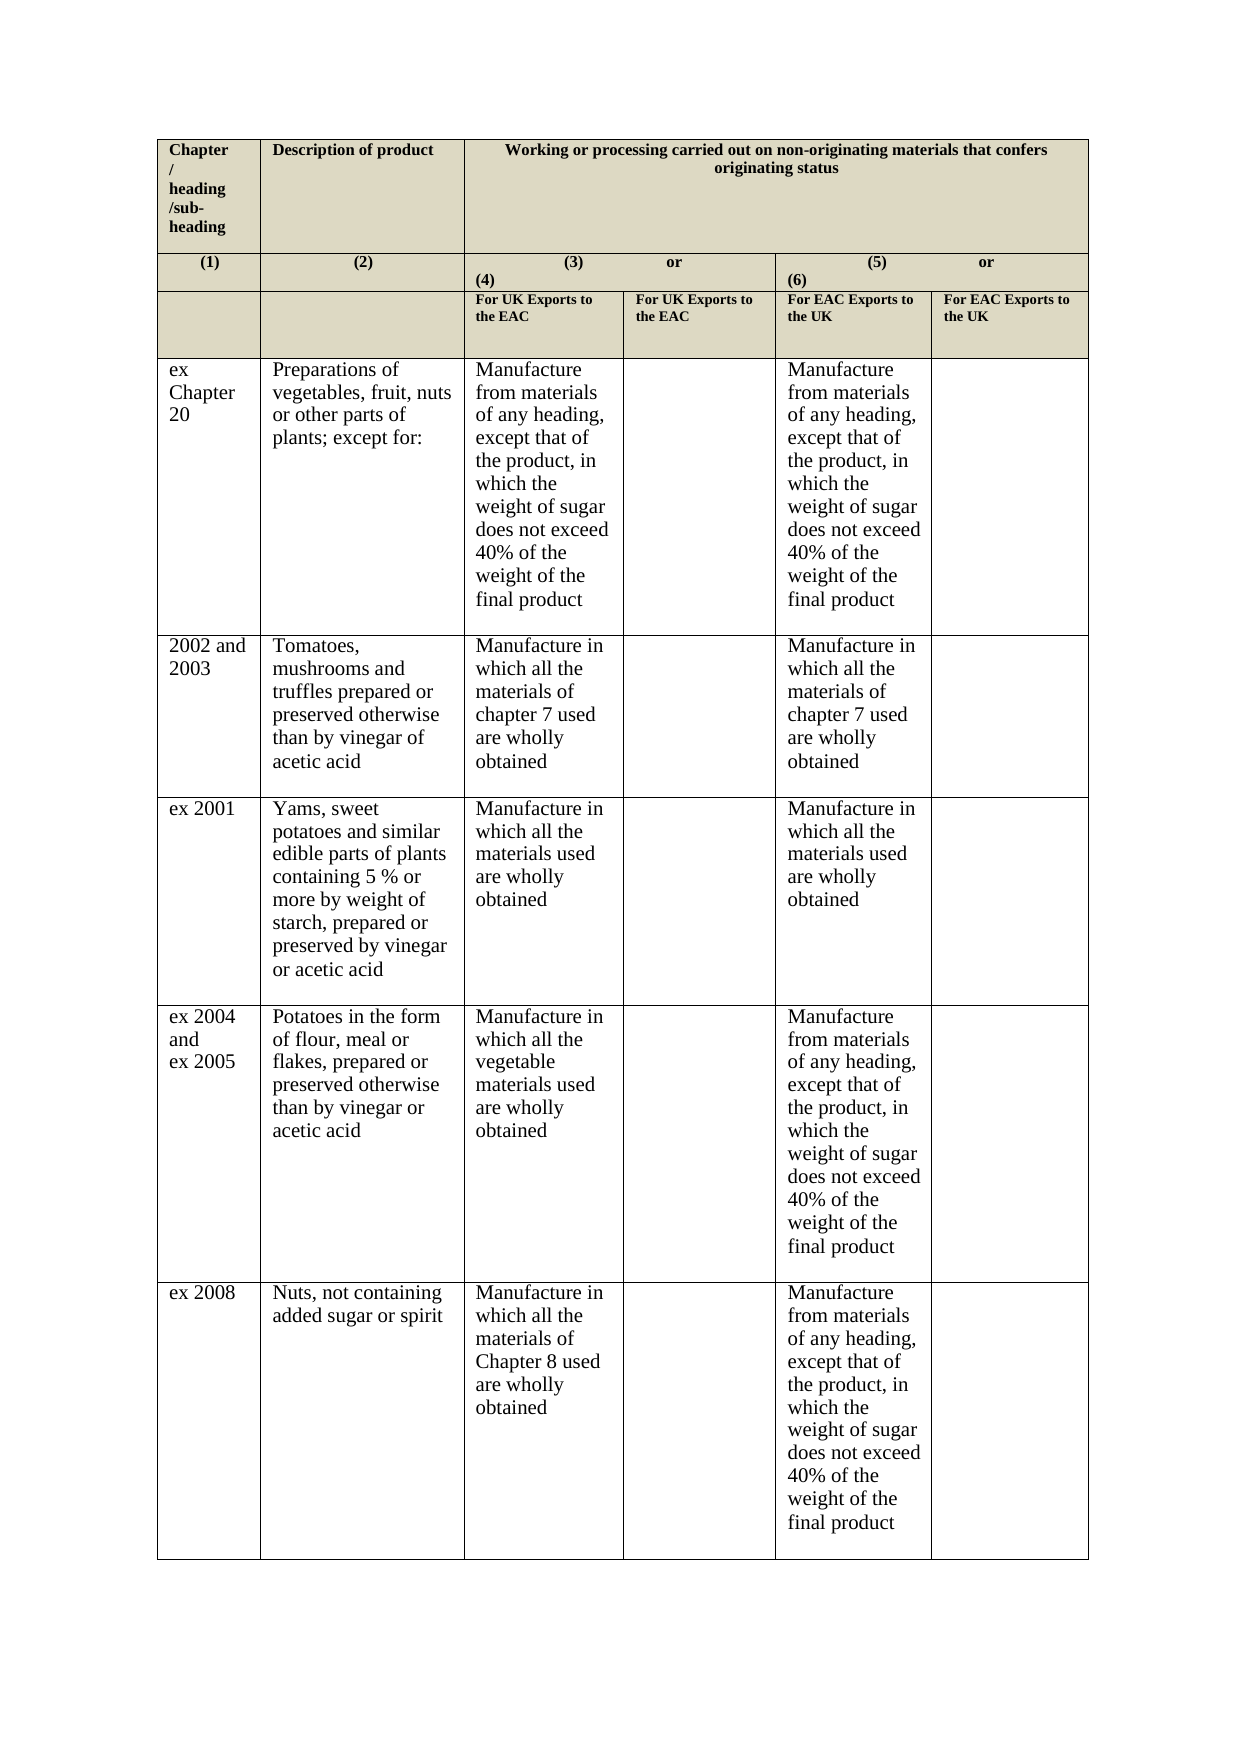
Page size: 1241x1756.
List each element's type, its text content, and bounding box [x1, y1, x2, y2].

table_cell [465, 254, 529, 272]
table_cell [158, 1120, 260, 1143]
table_cell [465, 1166, 623, 1188]
table_cell except that of [776, 1351, 931, 1373]
table_cell obtained [465, 1120, 623, 1143]
table_cell ex 2004 [158, 1006, 260, 1028]
table_cell mushrooms and [261, 658, 464, 681]
table_cell starch, prepared or [261, 912, 464, 935]
table_cell obtained [776, 750, 931, 797]
table_cell or [624, 254, 775, 272]
table_cell are wholly [465, 1374, 623, 1396]
table_cell [158, 935, 260, 958]
table_cell weight of sugar [776, 1143, 931, 1166]
table_cell of flour, meal or [261, 1028, 464, 1051]
table_cell [465, 1465, 623, 1488]
table_cell which all the [776, 820, 931, 843]
table_cell [158, 820, 260, 843]
table_cell (5) [836, 254, 932, 272]
table_cell Manufacture [465, 359, 623, 381]
table_cell Chapter 8 used [465, 1351, 623, 1373]
table_cell from materials [465, 381, 623, 404]
table_cell [158, 889, 260, 912]
table_cell [158, 564, 260, 587]
table_cell [158, 1374, 260, 1396]
table_cell [932, 798, 1088, 1005]
table_cell ex [158, 359, 260, 381]
table_cell materials used [465, 1074, 623, 1097]
table_cell Manufacture in [776, 798, 931, 820]
table_cell weight of the [776, 564, 931, 587]
table_cell [932, 636, 1088, 797]
table_cell [932, 272, 1088, 291]
table_cell [261, 1189, 464, 1211]
table_cell 40% of the [465, 542, 623, 564]
table_cell [261, 1511, 464, 1558]
table_cell [932, 359, 1088, 635]
table_header Description of product [261, 140, 464, 253]
table_cell [465, 1143, 623, 1166]
table_cell [158, 958, 260, 1005]
table_cell plants; except for: [261, 427, 464, 450]
table_cell [158, 1396, 260, 1419]
table_cell [465, 1442, 623, 1465]
table_cell [158, 1189, 260, 1211]
table_cell [261, 1211, 464, 1234]
table_cell [158, 1442, 260, 1465]
table_cell [158, 450, 260, 473]
table_cell final product [465, 587, 623, 635]
table_cell does not exceed [465, 519, 623, 542]
table_cell [158, 681, 260, 704]
table_cell Nuts, not containing [261, 1283, 464, 1305]
table_cell (4) [465, 272, 529, 291]
table_cell weight of the [776, 1211, 931, 1234]
table_cell final product [776, 587, 931, 635]
table_cell except that of [465, 427, 623, 450]
table_cell ex 2001 [158, 798, 260, 820]
table_cell which the [465, 473, 623, 496]
table_cell [158, 1143, 260, 1166]
table_cell For EAC Exports to the UK [932, 292, 1088, 358]
table_cell ex 2008 [158, 1283, 260, 1305]
table_cell of any heading, [465, 404, 623, 427]
table_cell preserved otherwise [261, 1074, 464, 1097]
table_cell which the [776, 1120, 931, 1143]
table_cell Manufacture in [465, 636, 623, 658]
table_cell [624, 798, 775, 1005]
table_cell which all the [776, 658, 931, 681]
table_cell are wholly [776, 866, 931, 889]
table_cell [158, 587, 260, 635]
table_cell [158, 519, 260, 542]
table_cell which the [776, 473, 931, 496]
table_cell ex 2005 [158, 1051, 260, 1074]
table_cell chapter 7 used [465, 704, 623, 727]
table_cell [158, 427, 260, 450]
table_cell For EAC Exports to the UK [776, 292, 931, 358]
table_cell 40% of the [776, 1189, 931, 1211]
table_cell [261, 1419, 464, 1442]
table_cell weight of sugar [465, 496, 623, 519]
table_cell [261, 1374, 464, 1396]
table_cell the product, in [776, 450, 931, 473]
table_cell [158, 272, 260, 291]
table_cell of any heading, [776, 1051, 931, 1074]
table_cell [465, 912, 623, 935]
table_cell [158, 866, 260, 889]
table_cell [465, 1419, 623, 1442]
table_cell materials used [465, 843, 623, 866]
table_cell For UK Exports to the EAC [465, 292, 623, 358]
table_cell For UK Exports to the EAC [624, 292, 775, 358]
table_cell materials used [776, 843, 931, 866]
table_cell [158, 1211, 260, 1234]
table_cell [529, 272, 624, 291]
table_header Chapter/heading/sub-heading [158, 140, 260, 253]
table_cell [624, 1006, 775, 1282]
table_cell obtained [465, 750, 623, 797]
table_cell flakes, prepared or [261, 1051, 464, 1074]
table_cell Tomatoes, [261, 636, 464, 658]
table_header Working or processing carried out on non-originating materials that confers originating status [465, 140, 1088, 253]
table_cell the product, in [776, 1374, 931, 1396]
table_cell and [158, 1028, 260, 1051]
table_cell are wholly [465, 866, 623, 889]
table_cell [465, 1189, 623, 1211]
table_cell [624, 359, 775, 635]
table_cell [261, 564, 464, 587]
table_cell [158, 1074, 260, 1097]
table_cell [158, 496, 260, 519]
table_cell Manufacture in [776, 636, 931, 658]
table_cell (1) [158, 254, 260, 272]
table_cell [261, 1328, 464, 1351]
table_cell 2003 [158, 658, 260, 681]
table_cell [158, 473, 260, 496]
table_cell (2) [261, 254, 464, 272]
table_cell [261, 272, 464, 291]
table_cell [776, 958, 931, 1005]
table_cell [158, 1465, 260, 1488]
table_cell the product, in [776, 1097, 931, 1120]
table_cell [261, 496, 464, 519]
table_cell 40% of the [776, 542, 931, 564]
table_cell Preparations of [261, 359, 464, 381]
table_cell from materials [776, 1305, 931, 1328]
table_cell [158, 292, 260, 358]
table_cell weight of sugar [776, 1419, 931, 1442]
table_cell [261, 1166, 464, 1188]
table_cell 2002 and [158, 636, 260, 658]
table_cell [624, 1283, 775, 1558]
table_cell from materials [776, 1028, 931, 1051]
table_cell from materials [776, 381, 931, 404]
table_cell materials of [465, 1328, 623, 1351]
table_cell acetic acid [261, 1120, 464, 1143]
table_cell are wholly [465, 1097, 623, 1120]
table_cell [836, 272, 932, 291]
table_cell materials of [776, 681, 931, 704]
table_cell does not exceed [776, 519, 931, 542]
table_cell [158, 542, 260, 564]
table_cell preserved otherwise [261, 704, 464, 727]
table_cell [261, 292, 464, 358]
table_cell [261, 450, 464, 473]
table_cell Manufacture in [465, 1283, 623, 1305]
table_cell Chapter [158, 381, 260, 404]
table_cell [776, 254, 836, 272]
table_cell obtained [465, 889, 623, 912]
table_cell [465, 1234, 623, 1282]
table_cell than by vinegar of [261, 727, 464, 749]
table_cell [261, 1396, 464, 1419]
table_cell are wholly [776, 727, 931, 749]
table_cell more by weight of [261, 889, 464, 912]
table_cell [624, 272, 775, 291]
table_cell [465, 1211, 623, 1234]
table_cell [624, 636, 775, 797]
table_cell [158, 1488, 260, 1511]
table_cell or other parts of [261, 404, 464, 427]
table_cell weight of sugar [776, 496, 931, 519]
table_cell [158, 1328, 260, 1351]
table_cell Potatoes in the form [261, 1006, 464, 1028]
table_cell [261, 1143, 464, 1166]
table_cell the product, in [465, 450, 623, 473]
table_cell which the [776, 1396, 931, 1419]
table_cell [261, 1488, 464, 1511]
table_cell final product [776, 1511, 931, 1558]
table_cell [158, 750, 260, 797]
table_cell [158, 1166, 260, 1188]
table_cell which all the [465, 1028, 623, 1051]
table_cell vegetable [465, 1051, 623, 1074]
table_cell [261, 519, 464, 542]
table_cell Manufacture [776, 359, 931, 381]
table_cell [158, 1305, 260, 1328]
table_cell does not exceed [776, 1442, 931, 1465]
table_cell [158, 727, 260, 749]
table_cell (3) [529, 254, 624, 272]
table_cell obtained [776, 889, 931, 912]
table_cell which all the [465, 820, 623, 843]
table_cell weight of the [776, 1488, 931, 1511]
table_cell [465, 1511, 623, 1558]
table_cell which all the [465, 1305, 623, 1328]
table_cell does not exceed [776, 1166, 931, 1188]
table_cell except that of [776, 427, 931, 450]
table_cell containing 5 % or [261, 866, 464, 889]
table_cell except that of [776, 1074, 931, 1097]
table_cell [158, 1511, 260, 1558]
table_cell [261, 473, 464, 496]
table_cell than by vinegar or [261, 1097, 464, 1120]
table_cell added sugar or spirit [261, 1305, 464, 1328]
table_cell [261, 1465, 464, 1488]
table_cell [932, 1283, 1088, 1558]
table_cell [158, 843, 260, 866]
table_cell [158, 704, 260, 727]
table_cell Manufacture [776, 1006, 931, 1028]
table_cell [158, 1234, 260, 1282]
table_cell (6) [776, 272, 836, 291]
table_cell which all the [465, 658, 623, 681]
table_cell of any heading, [776, 1328, 931, 1351]
table_cell truffles prepared or [261, 681, 464, 704]
table_cell 40% of the [776, 1465, 931, 1488]
table_cell [776, 912, 931, 935]
table_cell vegetables, fruit, nuts [261, 381, 464, 404]
table_cell [158, 1097, 260, 1120]
table_cell [261, 542, 464, 564]
table_cell [932, 1006, 1088, 1282]
table_cell potatoes and similar [261, 820, 464, 843]
table_cell [158, 912, 260, 935]
table_cell Manufacture [776, 1283, 931, 1305]
table_cell or acetic acid [261, 958, 464, 1005]
table_cell are wholly [465, 727, 623, 749]
table_cell [261, 1442, 464, 1465]
table_cell [465, 935, 623, 958]
table_cell [465, 1488, 623, 1511]
table_cell weight of the [465, 564, 623, 587]
table_cell [261, 1351, 464, 1373]
table_cell [776, 935, 931, 958]
table_cell final product [776, 1234, 931, 1282]
table_cell Yams, sweet [261, 798, 464, 820]
table_cell 20 [158, 404, 260, 427]
table_cell preserved by vinegar [261, 935, 464, 958]
table_cell [158, 1351, 260, 1373]
table_cell materials of [465, 681, 623, 704]
table_cell [261, 587, 464, 635]
table_cell chapter 7 used [776, 704, 931, 727]
table_cell edible parts of plants [261, 843, 464, 866]
table_cell obtained [465, 1396, 623, 1419]
table_cell Manufacture in [465, 798, 623, 820]
table_cell acetic acid [261, 750, 464, 797]
table_cell [158, 1419, 260, 1442]
table_cell of any heading, [776, 404, 931, 427]
table_cell [261, 1234, 464, 1282]
table_cell or [932, 254, 1088, 272]
table_cell Manufacture in [465, 1006, 623, 1028]
table_cell [465, 958, 623, 1005]
